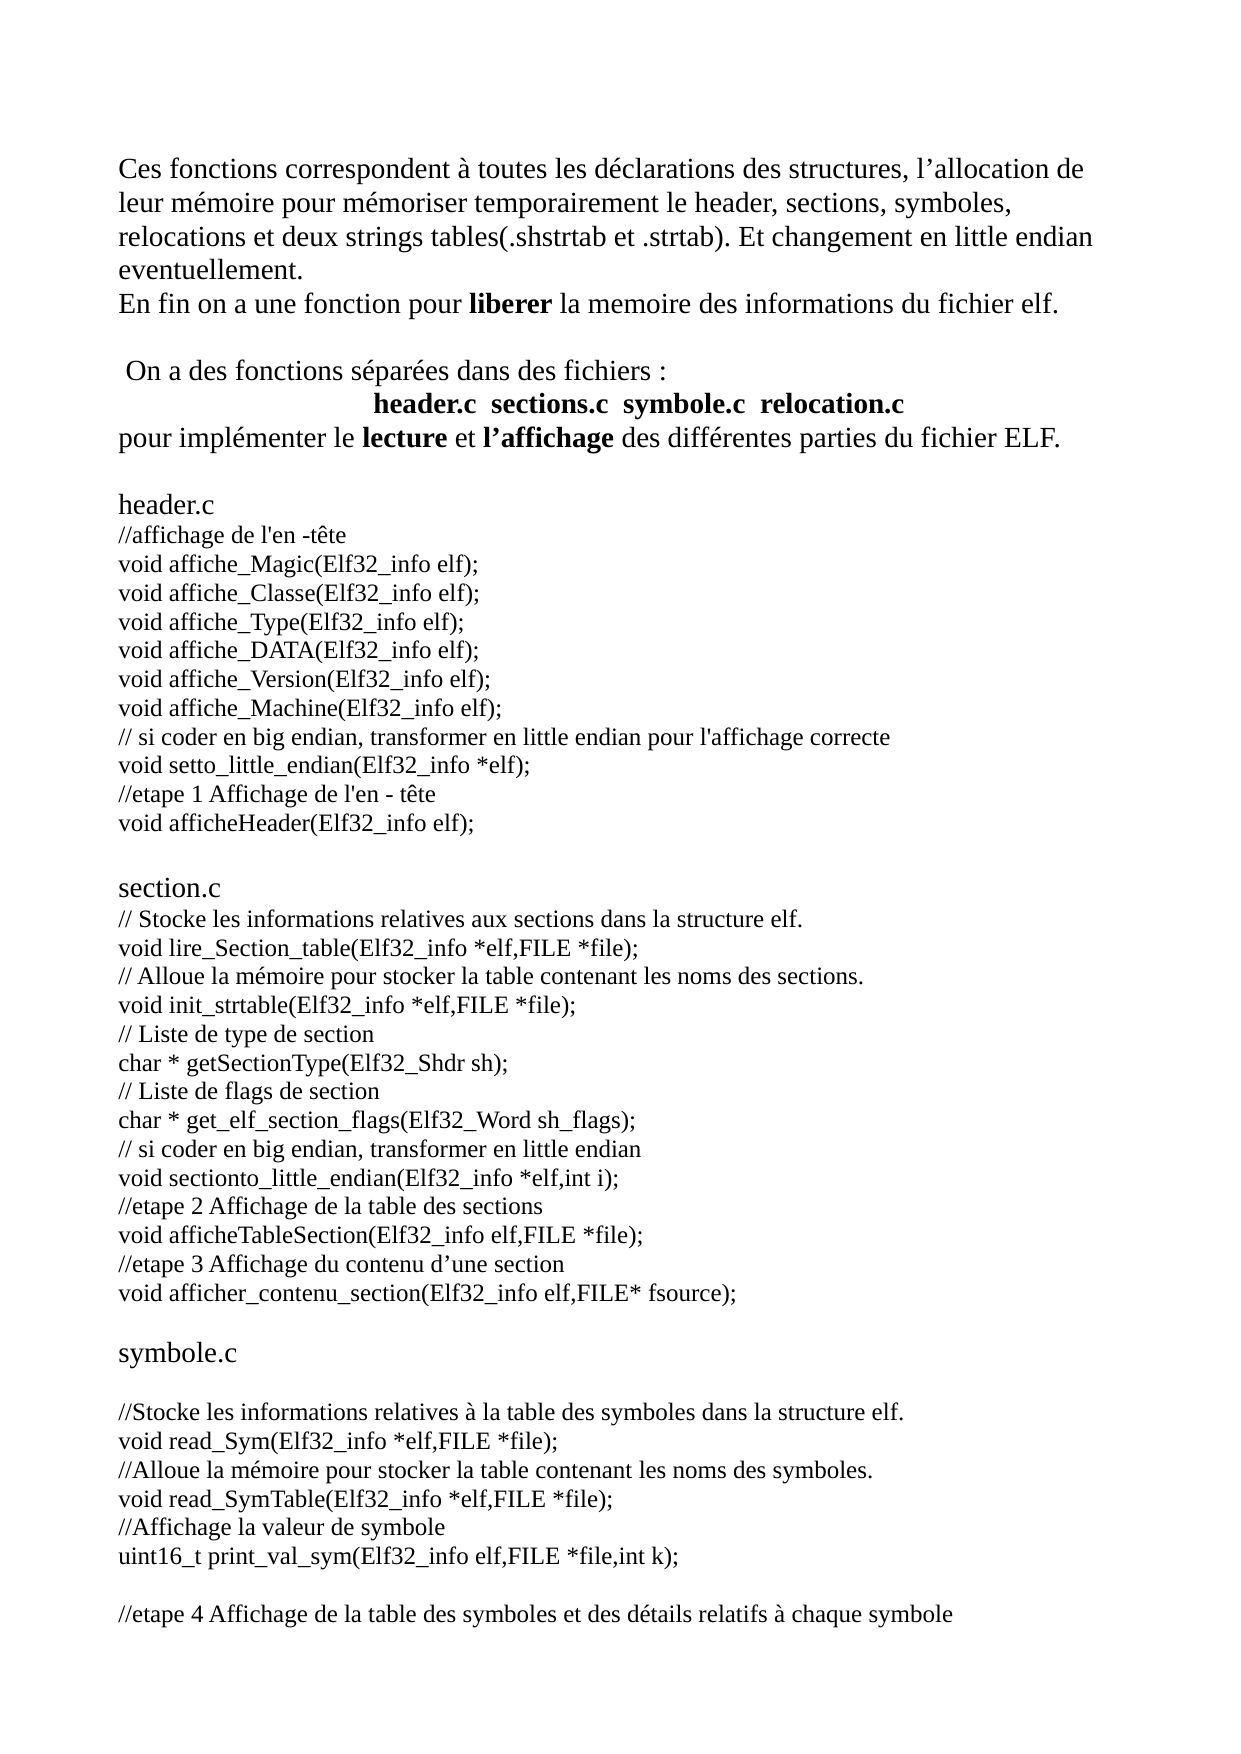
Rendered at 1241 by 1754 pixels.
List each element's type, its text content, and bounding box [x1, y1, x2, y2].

text void lire_Section_table(Elf32_info *elf,FILE *file); [118, 933, 1122, 961]
text //affichage de l'en -tête [118, 521, 1122, 549]
text void read_SymTable(Elf32_info *elf,FILE *file); [118, 1484, 1122, 1512]
text void affiche_Type(Elf32_info elf); [118, 607, 1122, 636]
text uint16_t print_val_sym(Elf32_info elf,FILE *file,int k); [118, 1541, 1122, 1570]
text void afficheTableSection(Elf32_info elf,FILE *file); [118, 1220, 1122, 1249]
text header.c sections.c symbole.c relocation.c [118, 386, 1122, 420]
text Ces fonctions correspondent à toutes les déclarations des structures, l’allocation de leur mémoire pour mémoriser temporairement le header, sections, symboles, relocations et deux strings tables(.shstrtab et .strtab). Et changement en little endian eventuellement. [118, 152, 1122, 286]
text //Alloue la mémoire pour stocker la table contenant les noms des symboles. [118, 1455, 1122, 1484]
text void affiche_DATA(Elf32_info elf); [118, 636, 1122, 664]
text //Affichage la valeur de symbole [118, 1512, 1122, 1541]
text header.c [118, 487, 1122, 521]
text void affiche_Machine(Elf32_info elf); [118, 693, 1122, 722]
text // si coder en big endian, transformer en little endian [118, 1134, 1122, 1163]
text //etape 3 Affichage du contenu d’une section [118, 1249, 1122, 1278]
text void afficher_contenu_section(Elf32_info elf,FILE* fsource); [118, 1278, 1122, 1306]
text void read_Sym(Elf32_info *elf,FILE *file); [118, 1426, 1122, 1455]
text // Stocke les informations relatives aux sections dans la structure elf. [118, 904, 1122, 933]
text char * get_elf_section_flags(Elf32_Word sh_flags); [118, 1105, 1122, 1134]
text void setto_little_endian(Elf32_info *elf); [118, 751, 1122, 779]
text void sectionto_little_endian(Elf32_info *elf,int i); [118, 1163, 1122, 1191]
text void afficheHeader(Elf32_info elf); [118, 808, 1122, 837]
text En fin on a une fonction pour liberer la memoire des informations du fichier elf. [118, 286, 1122, 319]
text // si coder en big endian, transformer en little endian pour l'affichage correcte [118, 722, 1122, 751]
text void affiche_Classe(Elf32_info elf); [118, 578, 1122, 607]
text //etape 2 Affichage de la table des sections [118, 1191, 1122, 1220]
text //etape 1 Affichage de l'en - tête [118, 779, 1122, 808]
text pour implémenter le lecture et l’affichage des différentes parties du fichier ELF. [118, 420, 1122, 453]
text char * getSectionType(Elf32_Shdr sh); [118, 1048, 1122, 1076]
text void affiche_Magic(Elf32_info elf); [118, 549, 1122, 578]
text section.c [118, 870, 1122, 904]
text // Alloue la mémoire pour stocker la table contenant les noms des sections. [118, 961, 1122, 990]
text On a des fonctions séparées dans des fichiers : [118, 353, 1122, 386]
text //etape 4 Affichage de la table des symboles et des détails relatifs à chaque symbole [118, 1599, 1122, 1627]
text // Liste de flags de section [118, 1076, 1122, 1105]
text void init_strtable(Elf32_info *elf,FILE *file); [118, 990, 1122, 1019]
text symbole.c [118, 1335, 1122, 1369]
text void affiche_Version(Elf32_info elf); [118, 664, 1122, 693]
text //Stocke les informations relatives à la table des symboles dans la structure elf. [118, 1397, 1122, 1426]
text // Liste de type de section [118, 1019, 1122, 1048]
